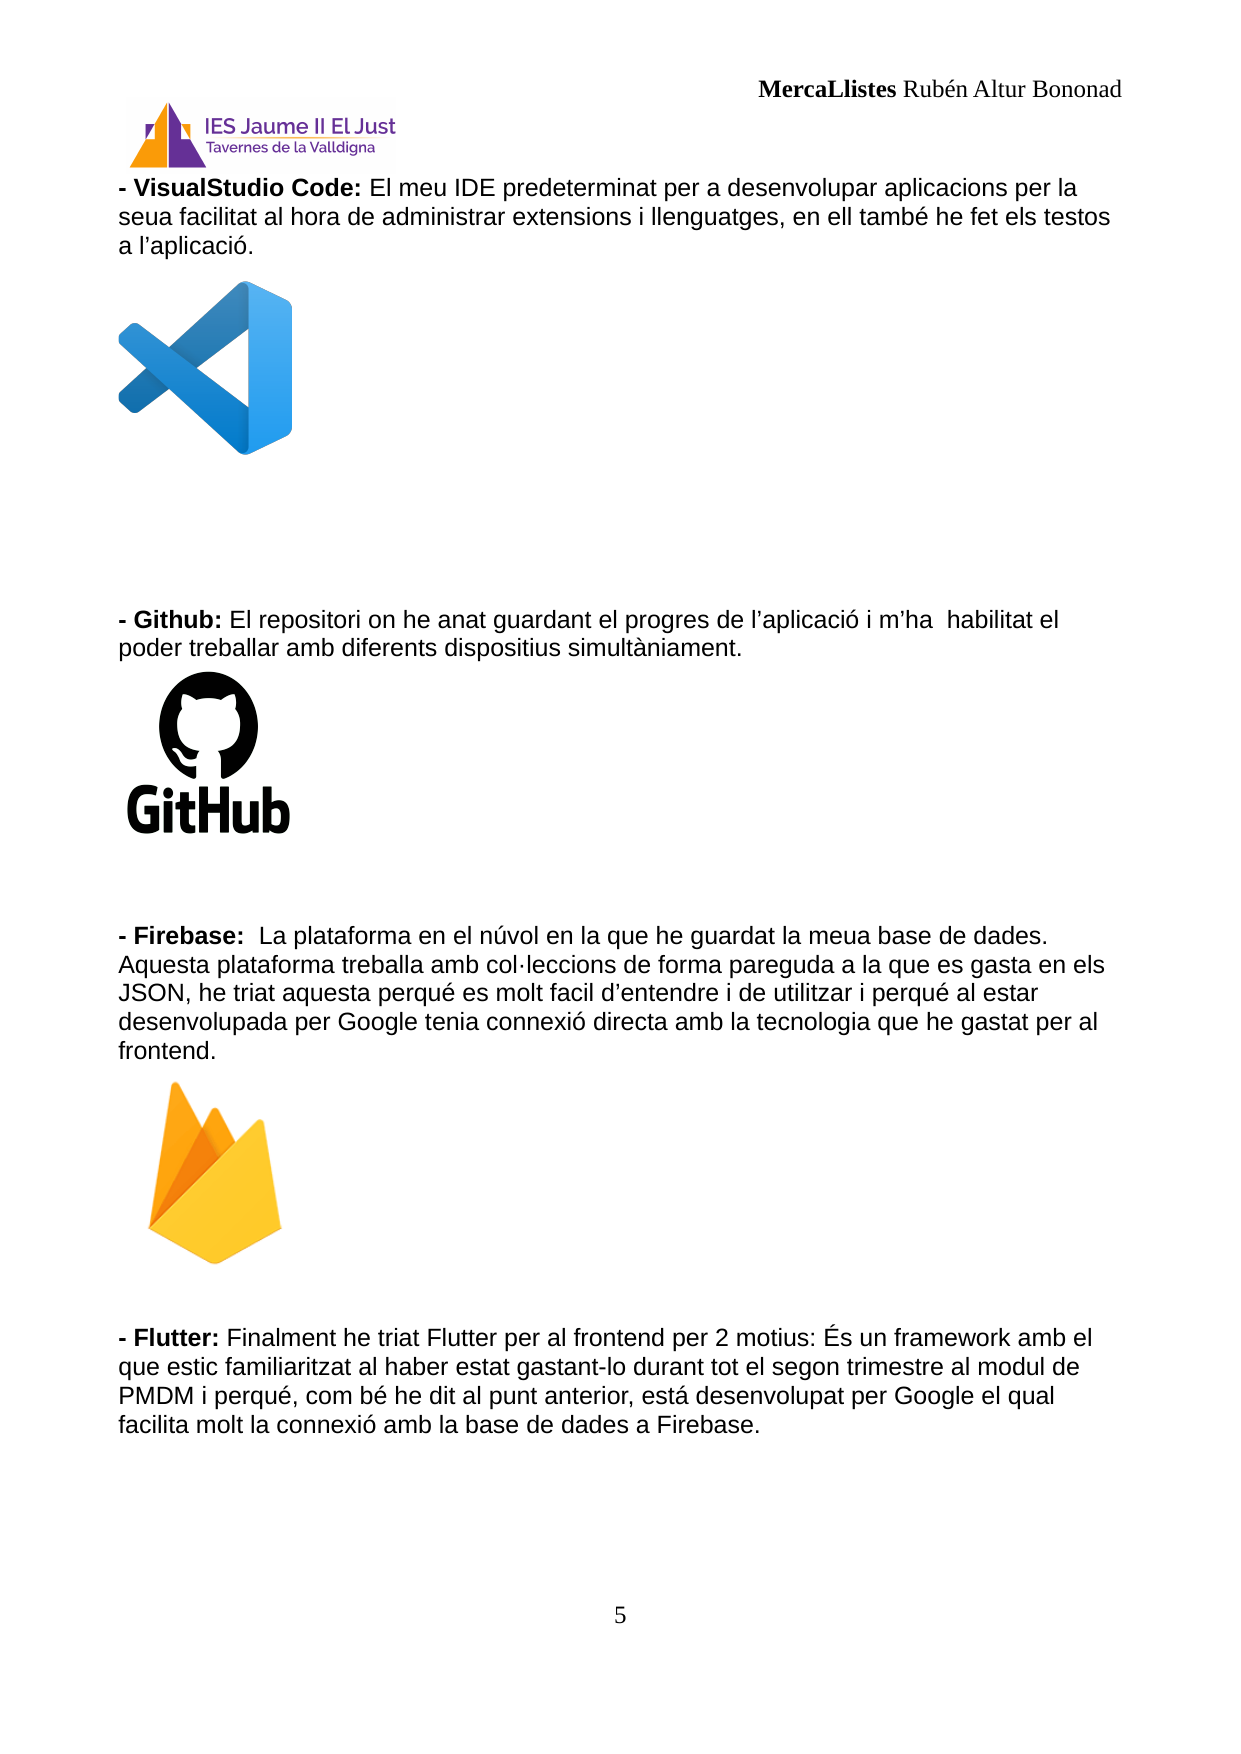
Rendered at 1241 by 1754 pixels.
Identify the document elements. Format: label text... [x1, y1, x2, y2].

picture [116, 1074, 313, 1272]
text - VisualStudio Code: El meu IDE predeterminat per a desenvolupar aplicacions per la seua facilitat al hora de administrar extensions i llenguatges, en ell també he fet els testos a l’aplicació. [118, 173, 1122, 260]
picture [122, 669, 300, 836]
text - Firebase: La plataforma en el núvol en la que he guardat la meua base de dades. Aquesta plataforma treballa amb col·leccions de forma pareguda a la que es gasta en els JSON, he triat aquesta perqué es molt facil d’entendre i de utilitzar i perqué al estar desenvolupada per Google tenia connexió directa amb la tecnologia que he gastat per al frontend. [118, 921, 1122, 1065]
text - Github: El repositori on he anat guardant el progres de l’aplicació i m’ha habilitat el poder treballar amb diferents dispositius simultàniament. [118, 605, 1122, 662]
picture [118, 281, 292, 455]
picture [126, 97, 396, 174]
text - Flutter: Finalment he triat Flutter per al frontend per 2 motius: És un framework amb el que estic familiaritzat al haber estat gastant-lo durant tot el segon trimestre al modul de PMDM i perqué, com bé he dit al punt anterior, está desenvolupat per Google el qual facilita molt la connexió amb la base de dades a Firebase. [118, 1323, 1122, 1438]
